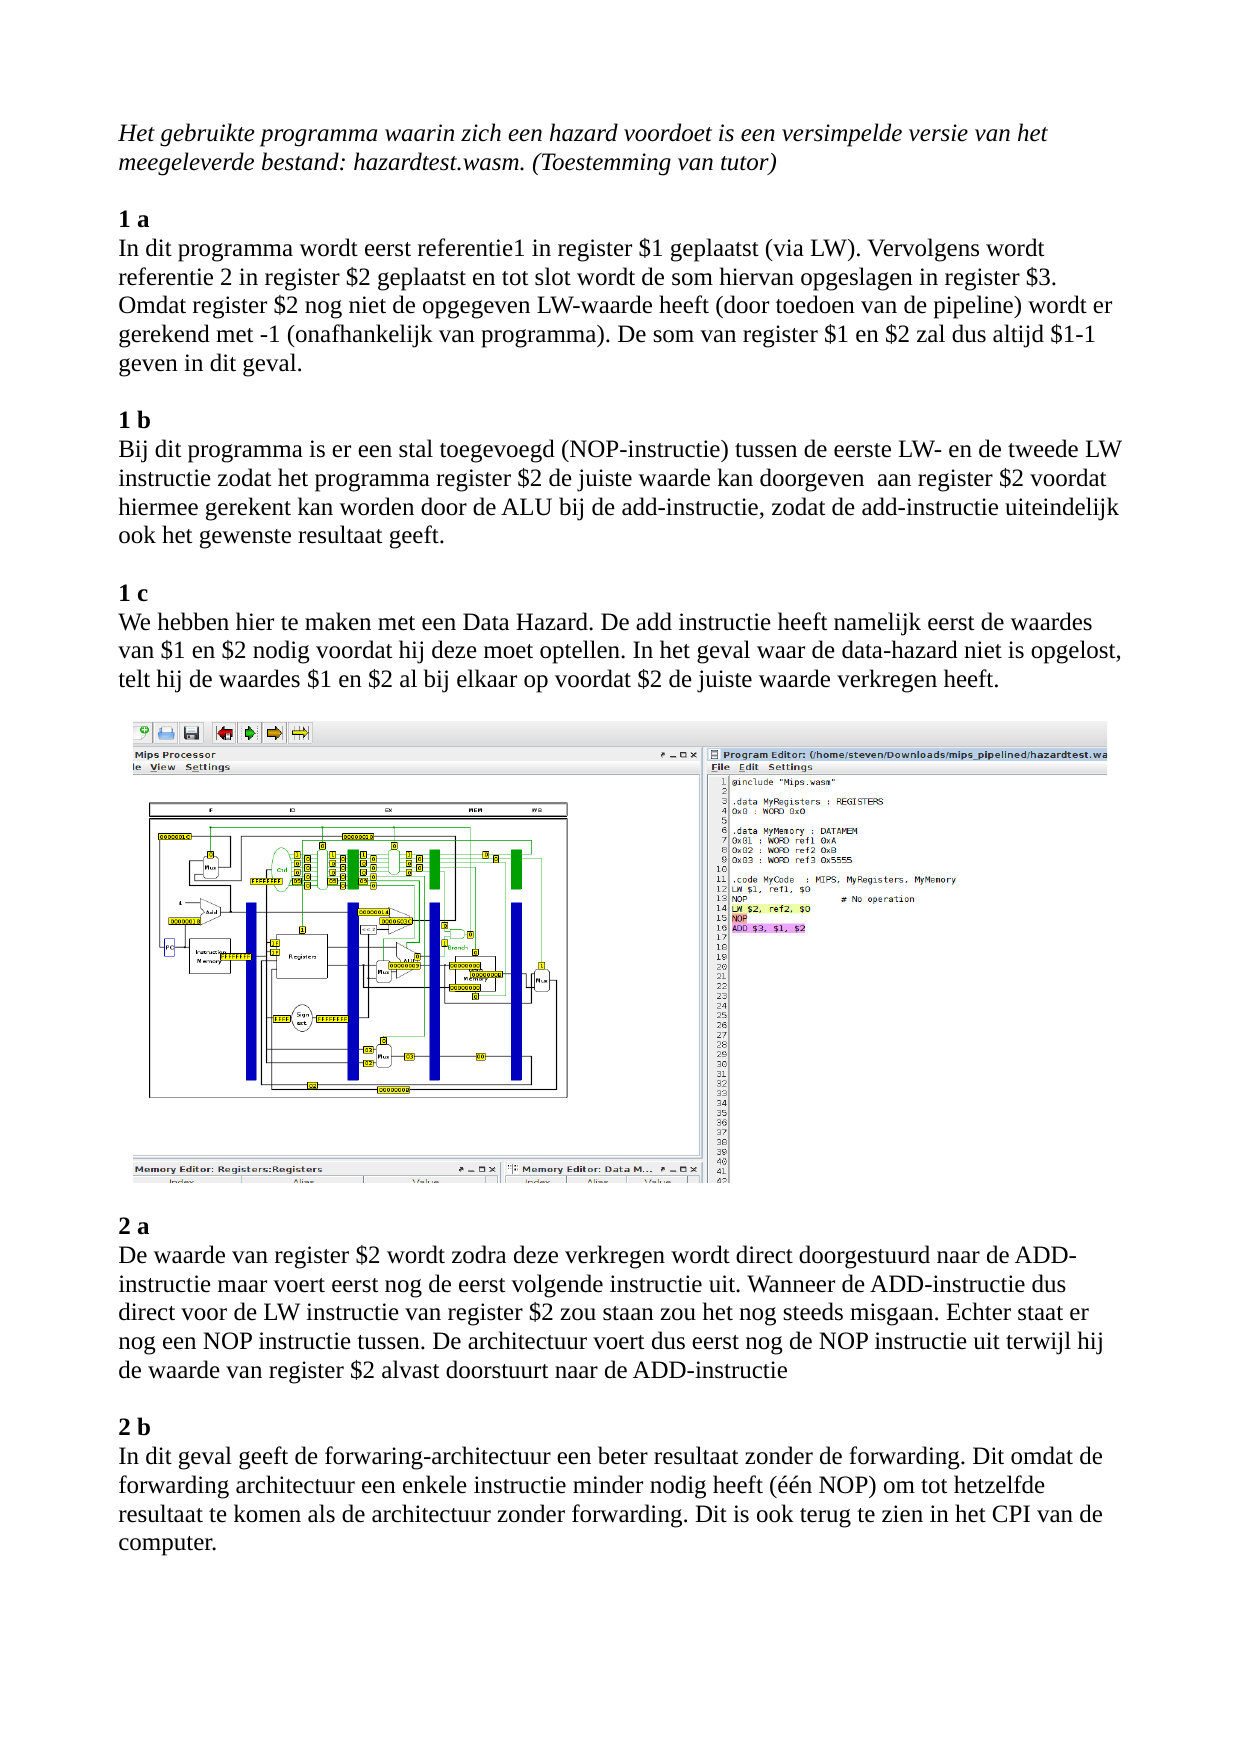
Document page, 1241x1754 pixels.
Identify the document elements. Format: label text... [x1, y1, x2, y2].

text 2 b [118, 1412, 1122, 1441]
text We hebben hier te maken met een Data Hazard. De add instructie heeft namelijk eerst de waardes van $1 en $2 nodig voordat hij deze moet optellen. In het geval waar de data-hazard niet is opgelost, telt hij de waardes $1 en $2 al bij elkaar op voordat $2 de juiste waarde verkregen heeft. [118, 607, 1122, 693]
text 1 c [118, 578, 1122, 607]
text 1 a [118, 204, 1122, 233]
text 1 b [118, 406, 1122, 434]
text Bij dit programma is er een stal toegevoegd (NOP-instructie) tussen de eerste LW- en de tweede LW instructie zodat het programma register $2 de juiste waarde kan doorgeven aan register $2 voordat hiermee gerekent kan worden door de ALU bij de add-instructie, zodat de add-instructie uiteindelijk ook het gewenste resultaat geeft. [118, 434, 1122, 549]
text In dit geval geeft de forwaring-architectuur een beter resultaat zonder de forwarding. Dit omdat de forwarding architectuur een enkele instructie minder nodig heeft (één NOP) om tot hetzelfde resultaat te komen als de architectuur zonder forwarding. Dit is ook terug te zien in het CPI van de computer. [118, 1441, 1122, 1556]
text De waarde van register $2 wordt zodra deze verkregen wordt direct doorgestuurd naar de ADD-instructie maar voert eerst nog de eerst volgende instructie uit. Wanneer de ADD-instructie dus direct voor de LW instructie van register $2 zou staan zou het nog steeds misgaan. Echter staat er nog een NOP instructie tussen. De architectuur voert dus eerst nog de NOP instructie uit terwijl hij de waarde van register $2 alvast doorstuurt naar de ADD-instructie [118, 1240, 1122, 1384]
text 2 a [118, 1211, 1122, 1240]
picture [133, 721, 1108, 1183]
text Het gebruikte programma waarin zich een hazard voordoet is een versimpelde versie van het meegeleverde bestand: hazardtest.wasm. (Toestemming van tutor) [118, 118, 1122, 176]
text In dit programma wordt eerst referentie1 in register $1 geplaatst (via LW). Vervolgens wordt referentie 2 in register $2 geplaatst en tot slot wordt de som hiervan opgeslagen in register $3. Omdat register $2 nog niet de opgegeven LW-waarde heeft (door toedoen van de pipeline) wordt er gerekend met -1 (onafhankelijk van programma). De som van register $1 en $2 zal dus altijd $1-1 geven in dit geval. [118, 233, 1122, 377]
